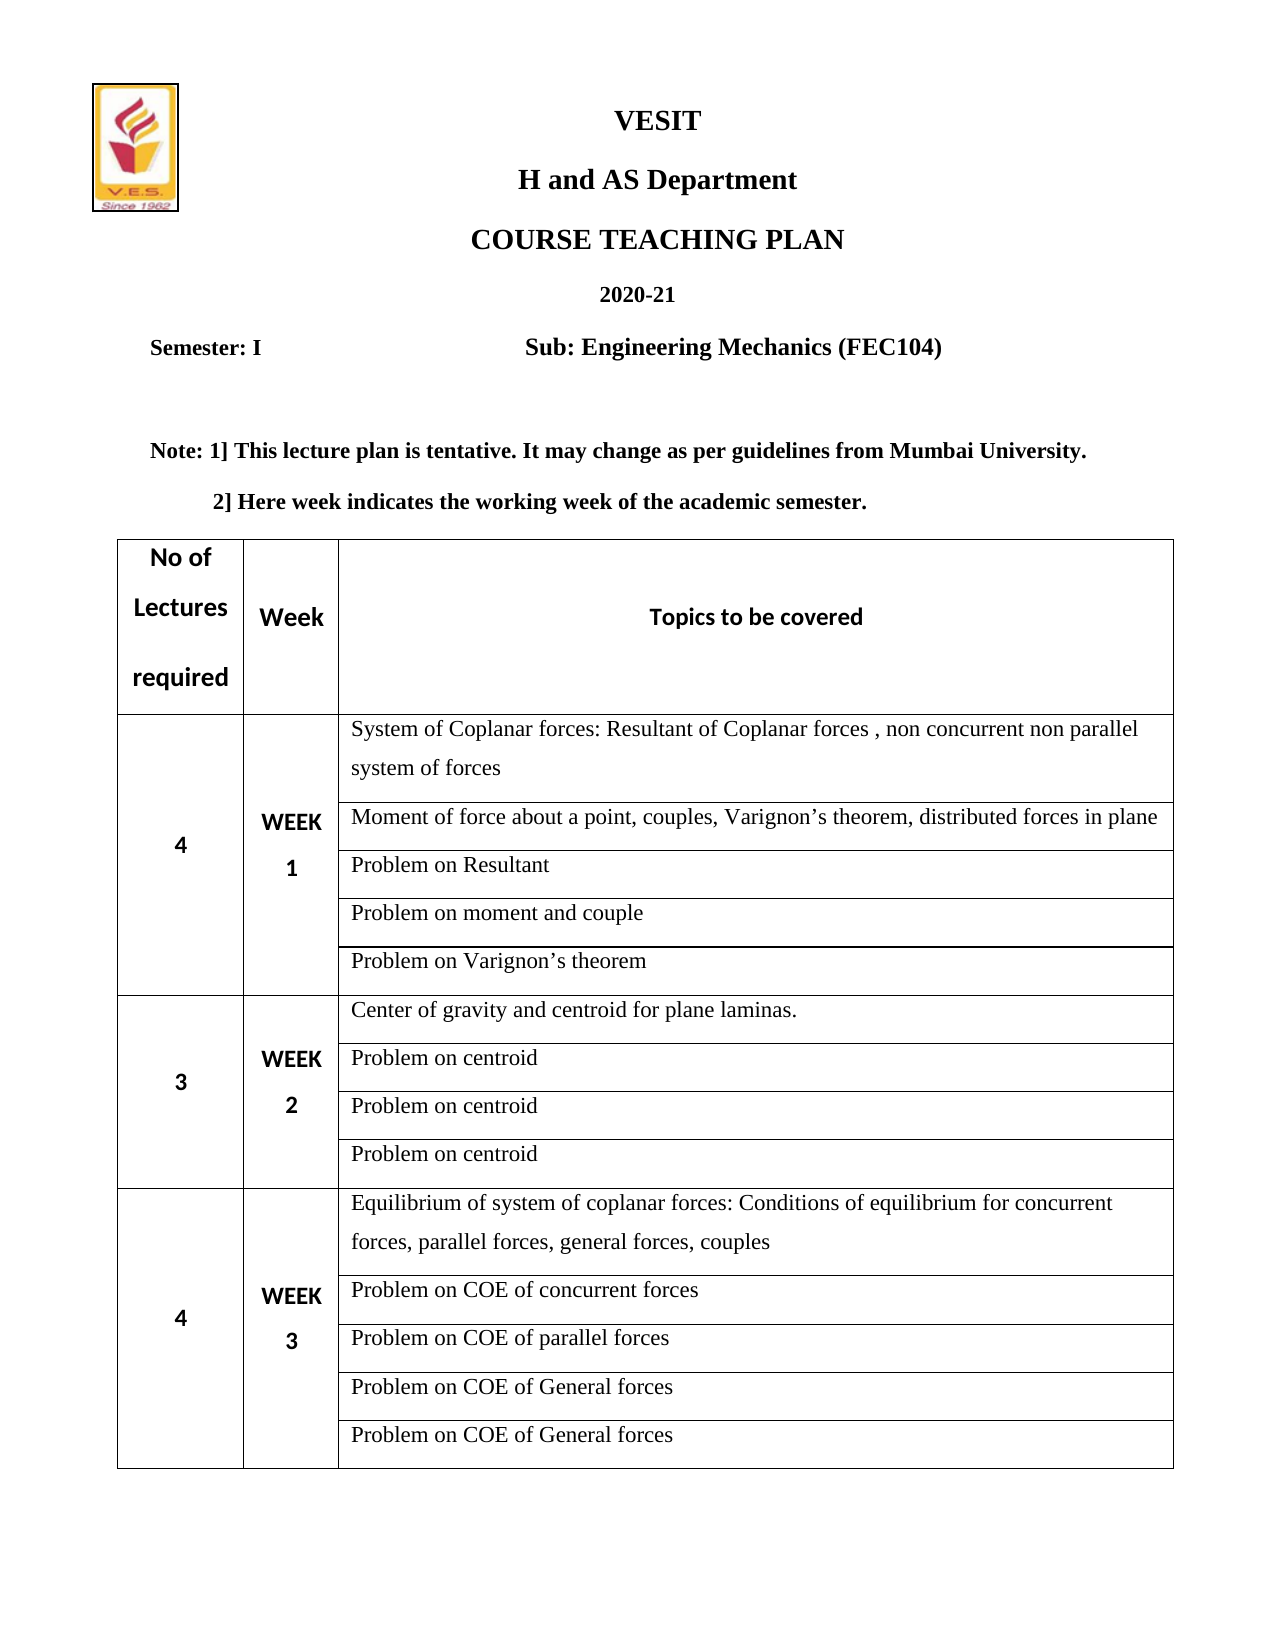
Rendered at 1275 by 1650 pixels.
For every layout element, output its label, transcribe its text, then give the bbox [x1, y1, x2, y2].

table_cell Problem on centroid [339, 1140, 1173, 1187]
text 2020-21 [150, 281, 1125, 308]
table_cell Problem on COE of concurrent forces [339, 1276, 1173, 1323]
table_cell System of Coplanar forces: Resultant of Coplanar forces , non concurrent non parallel system of forces [339, 715, 1173, 802]
table_cell Problem on COE of General forces [339, 1373, 1173, 1420]
table_cell Moment of force about a point, couples, Varignon’s theorem, distributed forces in plane [339, 803, 1173, 850]
text Semester: I Sub: Engineering Mechanics (FEC104) [150, 332, 1125, 361]
table_cell 4 [118, 715, 243, 994]
text COURSE TEACHING PLAN [150, 222, 1125, 255]
table_header Week [244, 540, 338, 714]
text 2] Here week indicates the working week of the academic semester. [150, 488, 1125, 514]
table_header Topics to be covered [339, 540, 1173, 714]
text H and AS Department [179, 162, 1125, 196]
text VESIT [179, 103, 1125, 137]
table_cell WEEK 1 [244, 715, 338, 994]
table_cell Problem on centroid [339, 1044, 1173, 1091]
table_cell 4 [118, 1189, 243, 1468]
table_cell Equilibrium of system of coplanar forces: Conditions of equilibrium for concurrent forces, parallel forces, general forces, couples [339, 1189, 1173, 1275]
table_cell Problem on centroid [339, 1092, 1173, 1139]
text Note: 1] This lecture plan is tentative. It may change as per guidelines from Mumbai University. [150, 437, 1125, 463]
table_cell Problem on Varignon’s theorem [339, 948, 1173, 994]
table_cell Problem on COE of parallel forces [339, 1325, 1173, 1372]
table_cell Problem on Resultant [339, 851, 1173, 898]
table_header No of Lectures required [118, 540, 243, 714]
table_cell Problem on moment and couple [339, 899, 1173, 946]
table_cell 3 [118, 996, 243, 1187]
table_cell WEEK 3 [244, 1189, 338, 1468]
picture [94, 85, 177, 210]
table_cell Problem on COE of General forces [339, 1421, 1173, 1468]
table_cell Center of gravity and centroid for plane laminas. [339, 996, 1173, 1043]
table_cell WEEK 2 [244, 996, 338, 1187]
